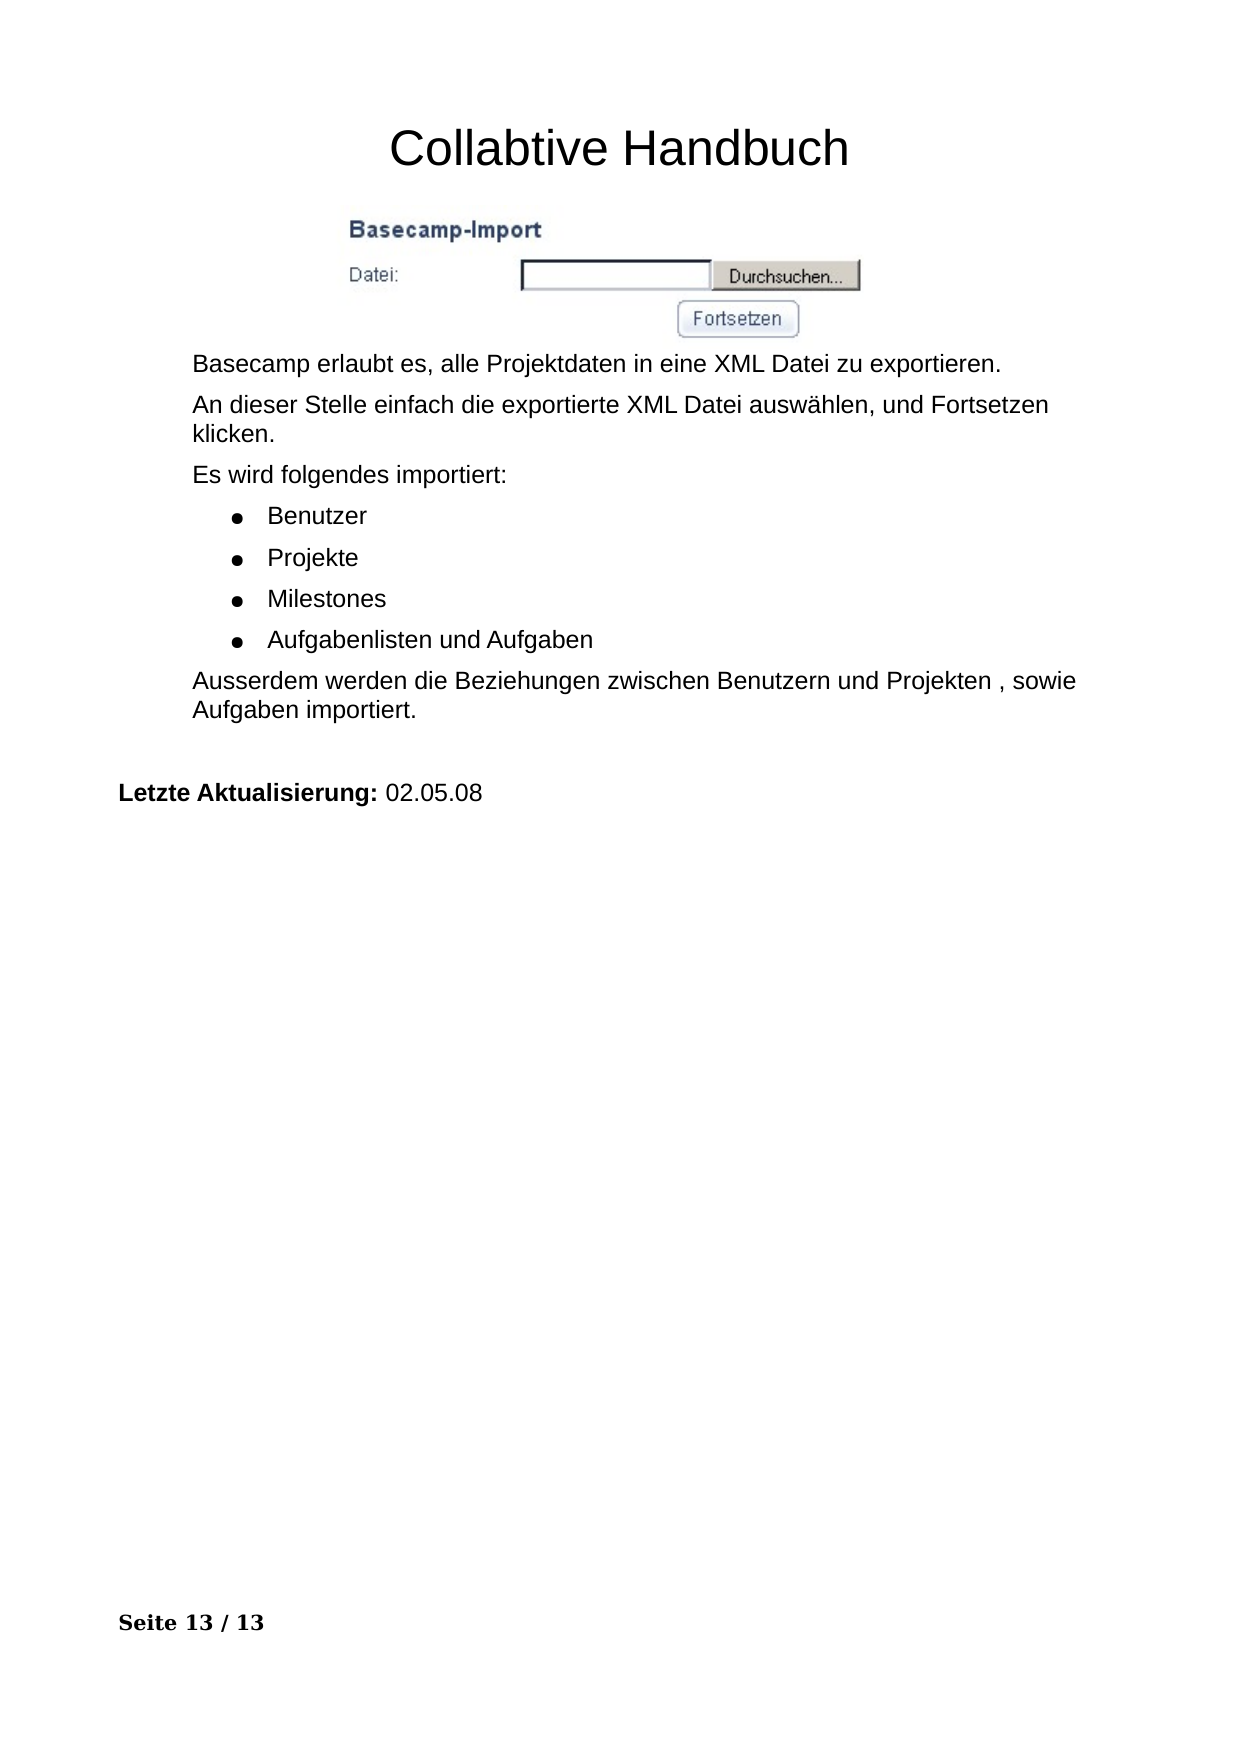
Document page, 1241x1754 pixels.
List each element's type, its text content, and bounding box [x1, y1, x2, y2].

list Milestones [229, 584, 1122, 613]
picture [313, 205, 928, 349]
text Letzte Aktualisierung: 02.05.08 [118, 778, 1122, 806]
text Basecamp erlaubt es, alle Projektdaten in eine XML Datei zu exportieren. [192, 205, 1122, 378]
list Projekte [229, 543, 1122, 571]
text Ausserdem werden die Beziehungen zwischen Benutzern und Projekten , sowie Aufgaben importiert. [192, 666, 1122, 724]
list Benutzer [229, 501, 1122, 530]
text An dieser Stelle einfach die exportierte XML Datei auswählen, und Fortsetzen klicken. [192, 390, 1122, 448]
text Es wird folgendes importiert: [192, 460, 1122, 489]
list Aufgabenlisten und Aufgaben [229, 625, 1122, 654]
